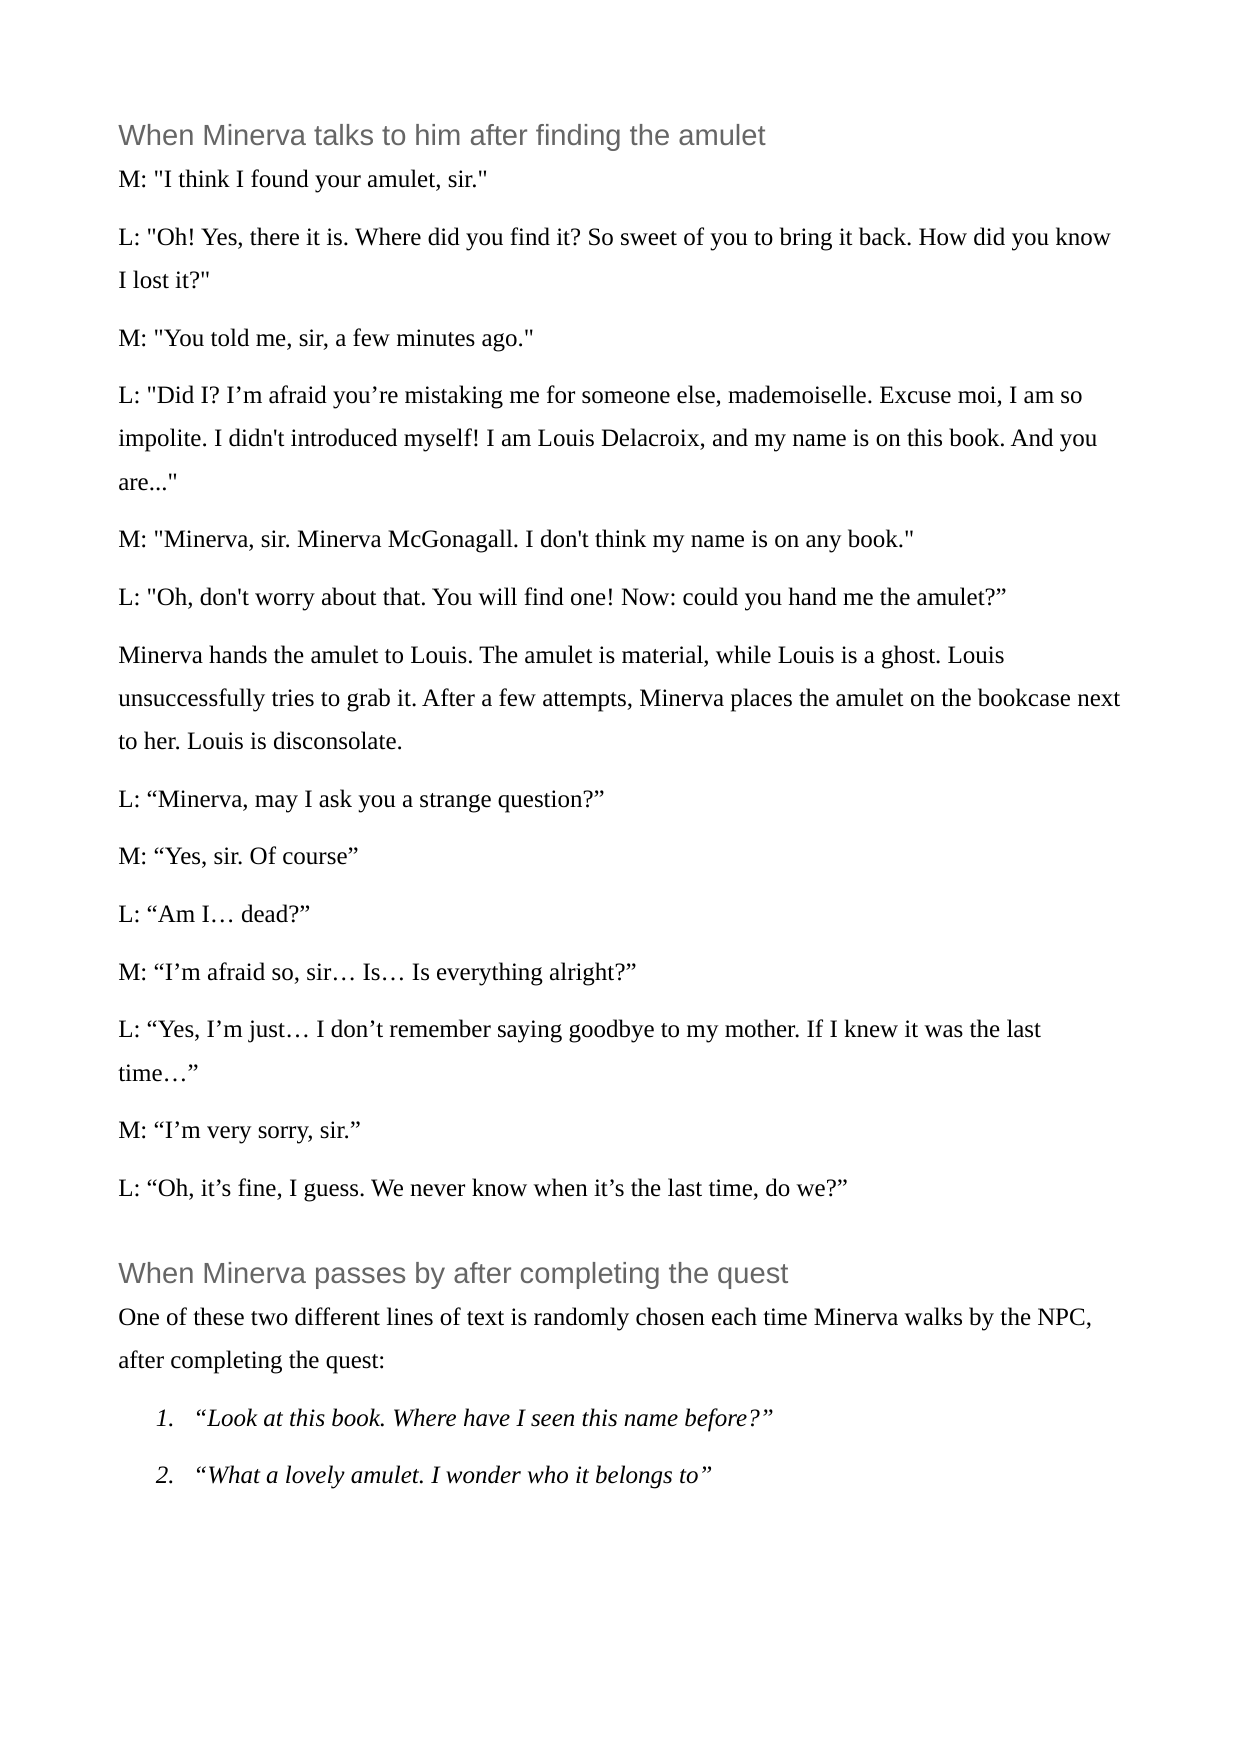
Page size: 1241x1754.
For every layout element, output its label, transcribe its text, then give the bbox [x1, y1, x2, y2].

text M: “I’m afraid so, sir… Is… Is everything alright?” [118, 957, 1122, 986]
text M: "Minerva, sir. Minerva McGonagall. I don't think my name is on any book." [118, 524, 1122, 553]
text M: “Yes, sir. Of course” [118, 841, 1122, 870]
text One of these two different lines of text is randomly chosen each time Minerva walks by the NPC, after completing the quest: [118, 1302, 1122, 1374]
text M: “I’m very sorry, sir.” [118, 1115, 1122, 1144]
list “What a lovely amulet. I wonder who it belongs to” [156, 1460, 1122, 1489]
text L: “Am I… dead?” [118, 899, 1122, 928]
subtitle When Minerva talks to him after finding the amulet [118, 118, 1122, 152]
text L: “Minerva, may I ask you a strange question?” [118, 784, 1122, 812]
text Minerva hands the amulet to Louis. The amulet is material, while Louis is a ghost. Louis unsuccessfully tries to grab it. After a few attempts, Minerva places the amulet on the bookcase next to her. Louis is disconsolate. [118, 640, 1122, 755]
text L: “Oh, it’s fine, I guess. We never know when it’s the last time, do we?” [118, 1173, 1122, 1202]
text L: "Oh, don't worry about that. You will find one! Now: could you hand me the amulet?” [118, 582, 1122, 611]
list “Look at this book. Where have I seen this name before?” [156, 1403, 1122, 1431]
subtitle When Minerva passes by after completing the quest [118, 1256, 1122, 1289]
text M: "You told me, sir, a few minutes ago." [118, 323, 1122, 351]
text L: "Did I? I’m afraid you’re mistaking me for someone else, mademoiselle. Excuse moi, I am so impolite. I didn't introduced myself! I am Louis Delacroix, and my name is on this book. And you are..." [118, 380, 1122, 495]
text L: “Yes, I’m just… I don’t remember saying goodbye to my mother. If I knew it was the last time…” [118, 1014, 1122, 1086]
text L: "Oh! Yes, there it is. Where did you find it? So sweet of you to bring it back. How did you know I lost it?" [118, 222, 1122, 294]
text M: "I think I found your amulet, sir." [118, 164, 1122, 193]
